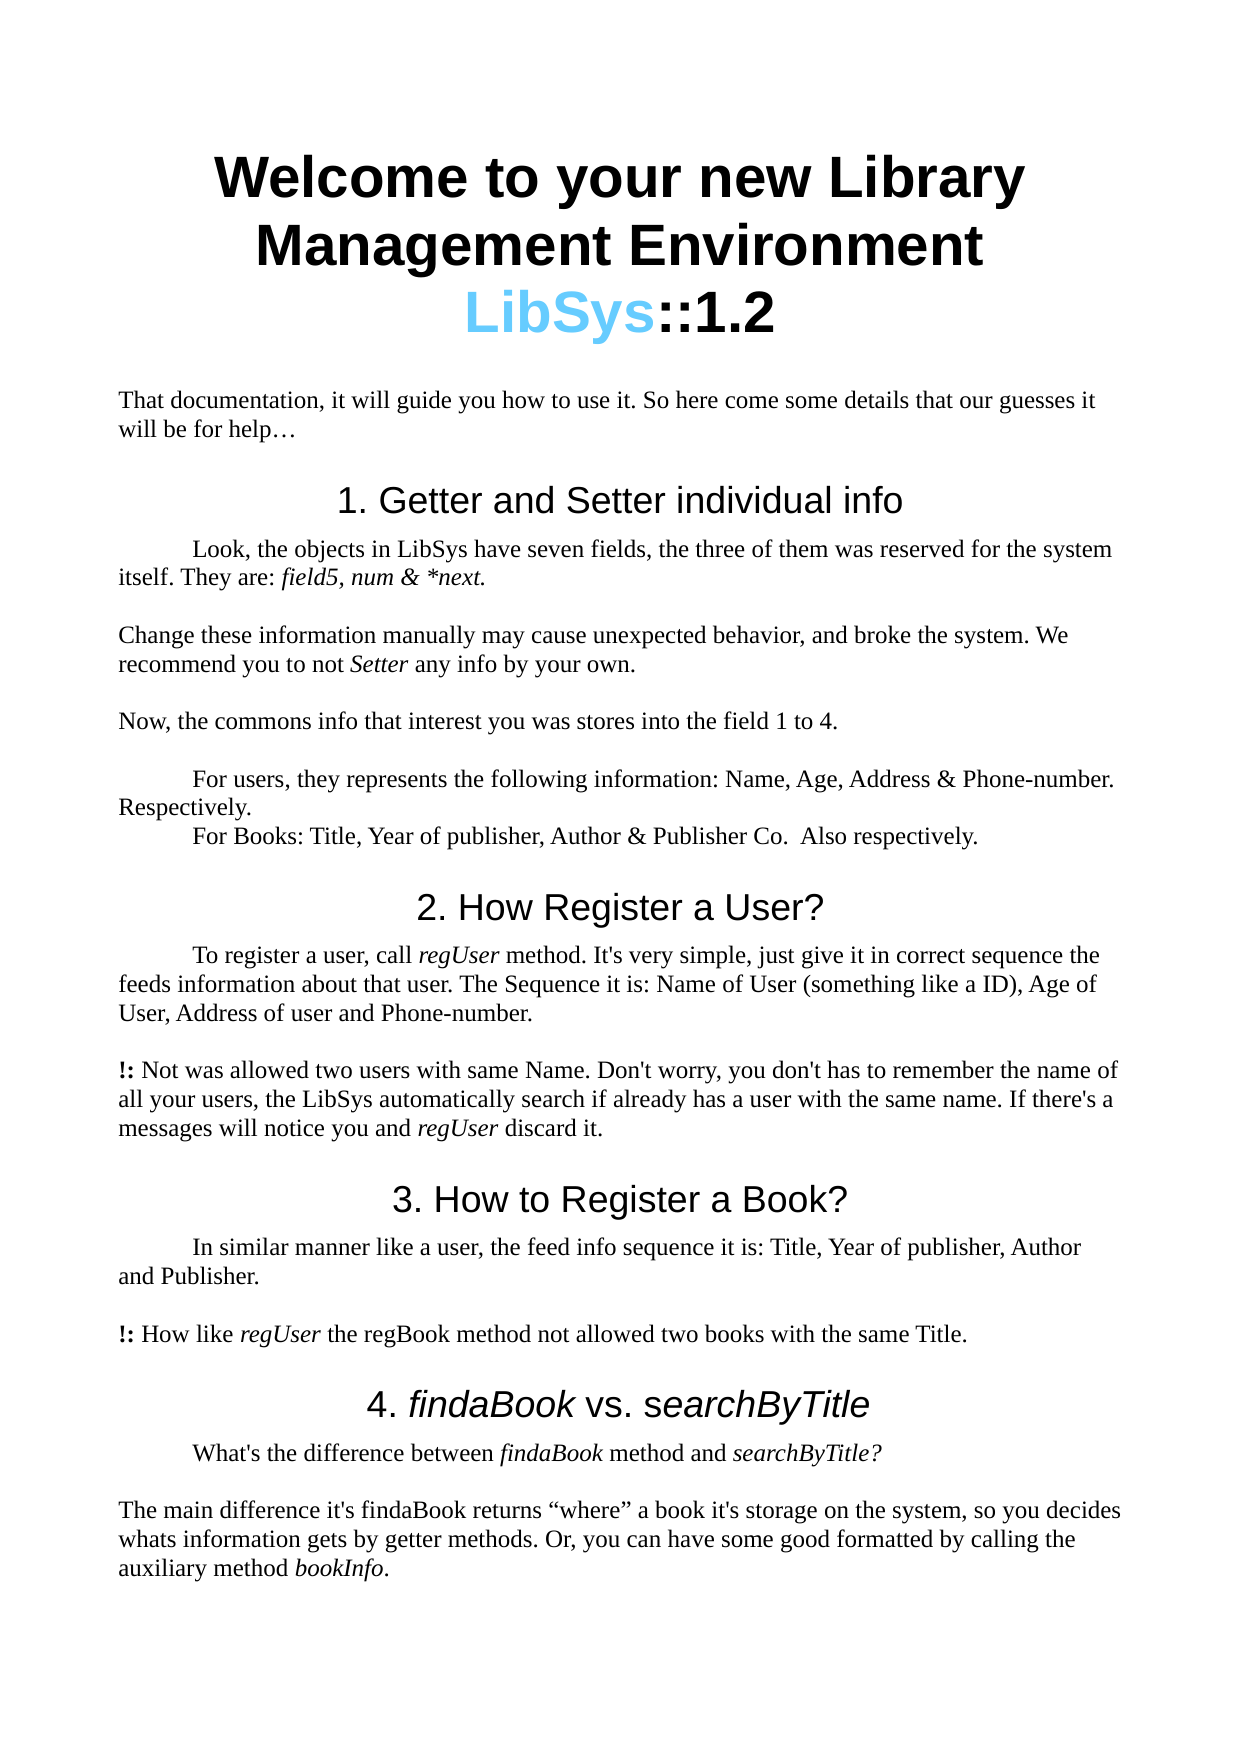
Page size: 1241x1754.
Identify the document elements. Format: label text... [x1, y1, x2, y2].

text Change these information manually may cause unexpected behavior, and broke the system. We recommend you to not Setter any info by your own. [118, 620, 1122, 677]
text !: Not was allowed two users with same Name. Don't worry, you don't has to remember the name of all your users, the LibSys automatically search if already has a user with the same name. If there's a messages will notice you and regUser discard it. [118, 1056, 1122, 1142]
title Welcome to your new Library Management Environment LibSys::1.2 [118, 143, 1122, 344]
subtitle 4. findaBook vs. searchByTitle [118, 1382, 1122, 1426]
text In similar manner like a user, the feed info sequence it is: Title, Year of publisher, Author and Publisher. [118, 1232, 1122, 1290]
text Look, the objects in LibSys have seven fields, the three of them was reserved for the system itself. They are: field5, num & *next. [118, 534, 1122, 591]
text For Books: Title, Year of publisher, Author & Publisher Co. Also respectively. [118, 821, 1122, 850]
text !: How like regUser the regBook method not allowed two books with the same Title. [118, 1319, 1122, 1347]
text Now, the commons info that interest you was stores into the field 1 to 4. [118, 706, 1122, 735]
subtitle 1. Getter and Setter individual info [118, 478, 1122, 521]
text The main difference it's findaBook returns “where” a book it's storage on the system, so you decides whats information gets by getter methods. Or, you can have some good formatted by calling the auxiliary method bookInfo. [118, 1496, 1122, 1582]
subtitle 3. How to Register a Book? [118, 1177, 1122, 1220]
subtitle 2. How Register a User? [118, 885, 1122, 928]
text To register a user, call regUser method. It's very simple, just give it in correct sequence the feeds information about that user. The Sequence it is: Name of User (something like a ID), Age of User, Address of user and Phone-number. [118, 941, 1122, 1027]
text What's the difference between findaBook method and searchByTitle? [118, 1438, 1122, 1467]
text For users, they represents the following information: Name, Age, Address & Phone-number. Respectively. [118, 764, 1122, 821]
text That documentation, it will guide you how to use it. So here come some details that our guesses it will be for help… [118, 386, 1122, 443]
